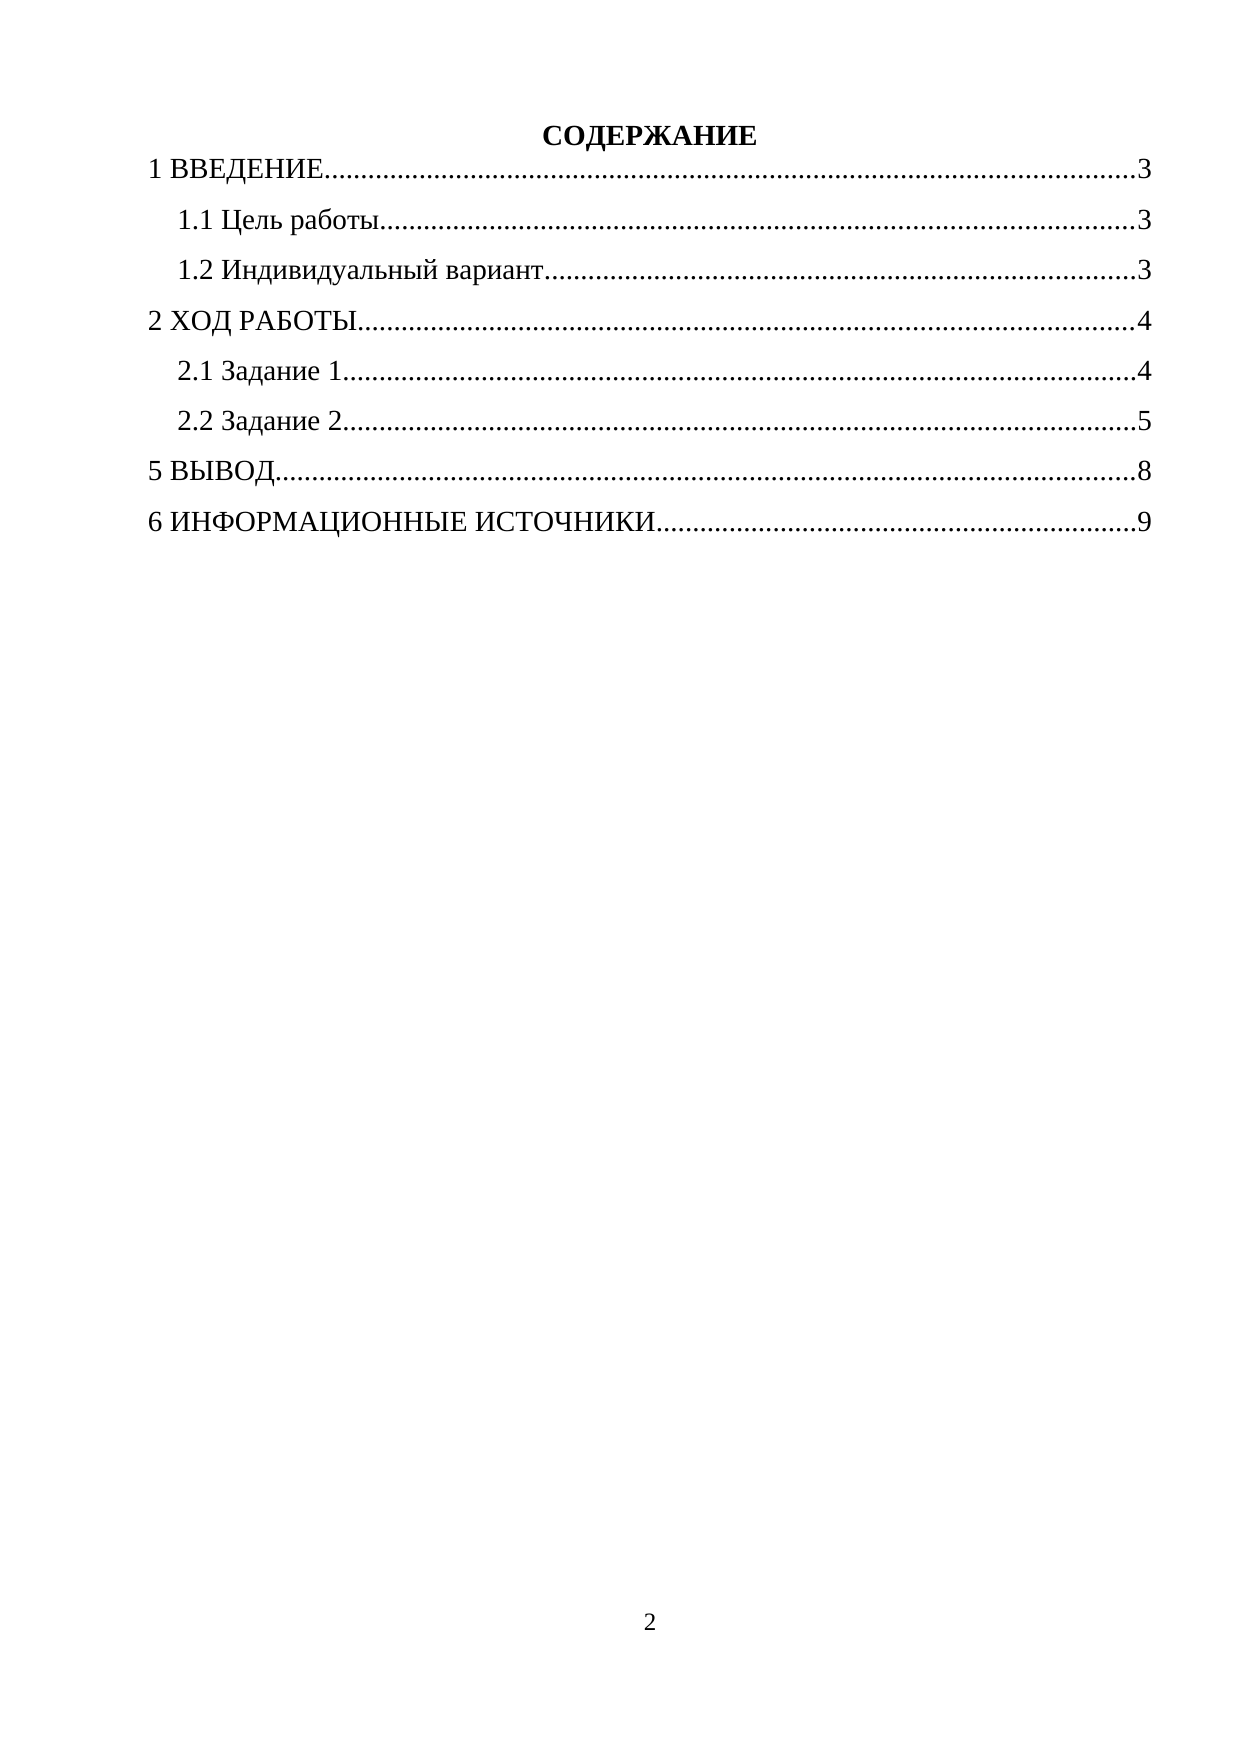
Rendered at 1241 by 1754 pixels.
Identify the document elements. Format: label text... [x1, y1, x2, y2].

text 2.1 Задание 1 4 [177, 353, 1152, 386]
text 2 ХОД РАБОТЫ 4 [148, 303, 1152, 336]
text 2.2 Задание 2 5 [177, 403, 1152, 437]
text 1 ВВЕДЕНИЕ 3 [148, 152, 1152, 185]
text 6 ИНФОРМАЦИОННЫЕ ИСТОЧНИКИ 9 [148, 504, 1152, 537]
text СОДЕРЖАНИЕ [148, 118, 1152, 152]
text 5 ВЫВОД 8 [148, 453, 1152, 487]
text 1.1 Цель работы 3 [177, 202, 1152, 236]
text 1.2 Индивидуальный вариант 3 [177, 252, 1152, 286]
